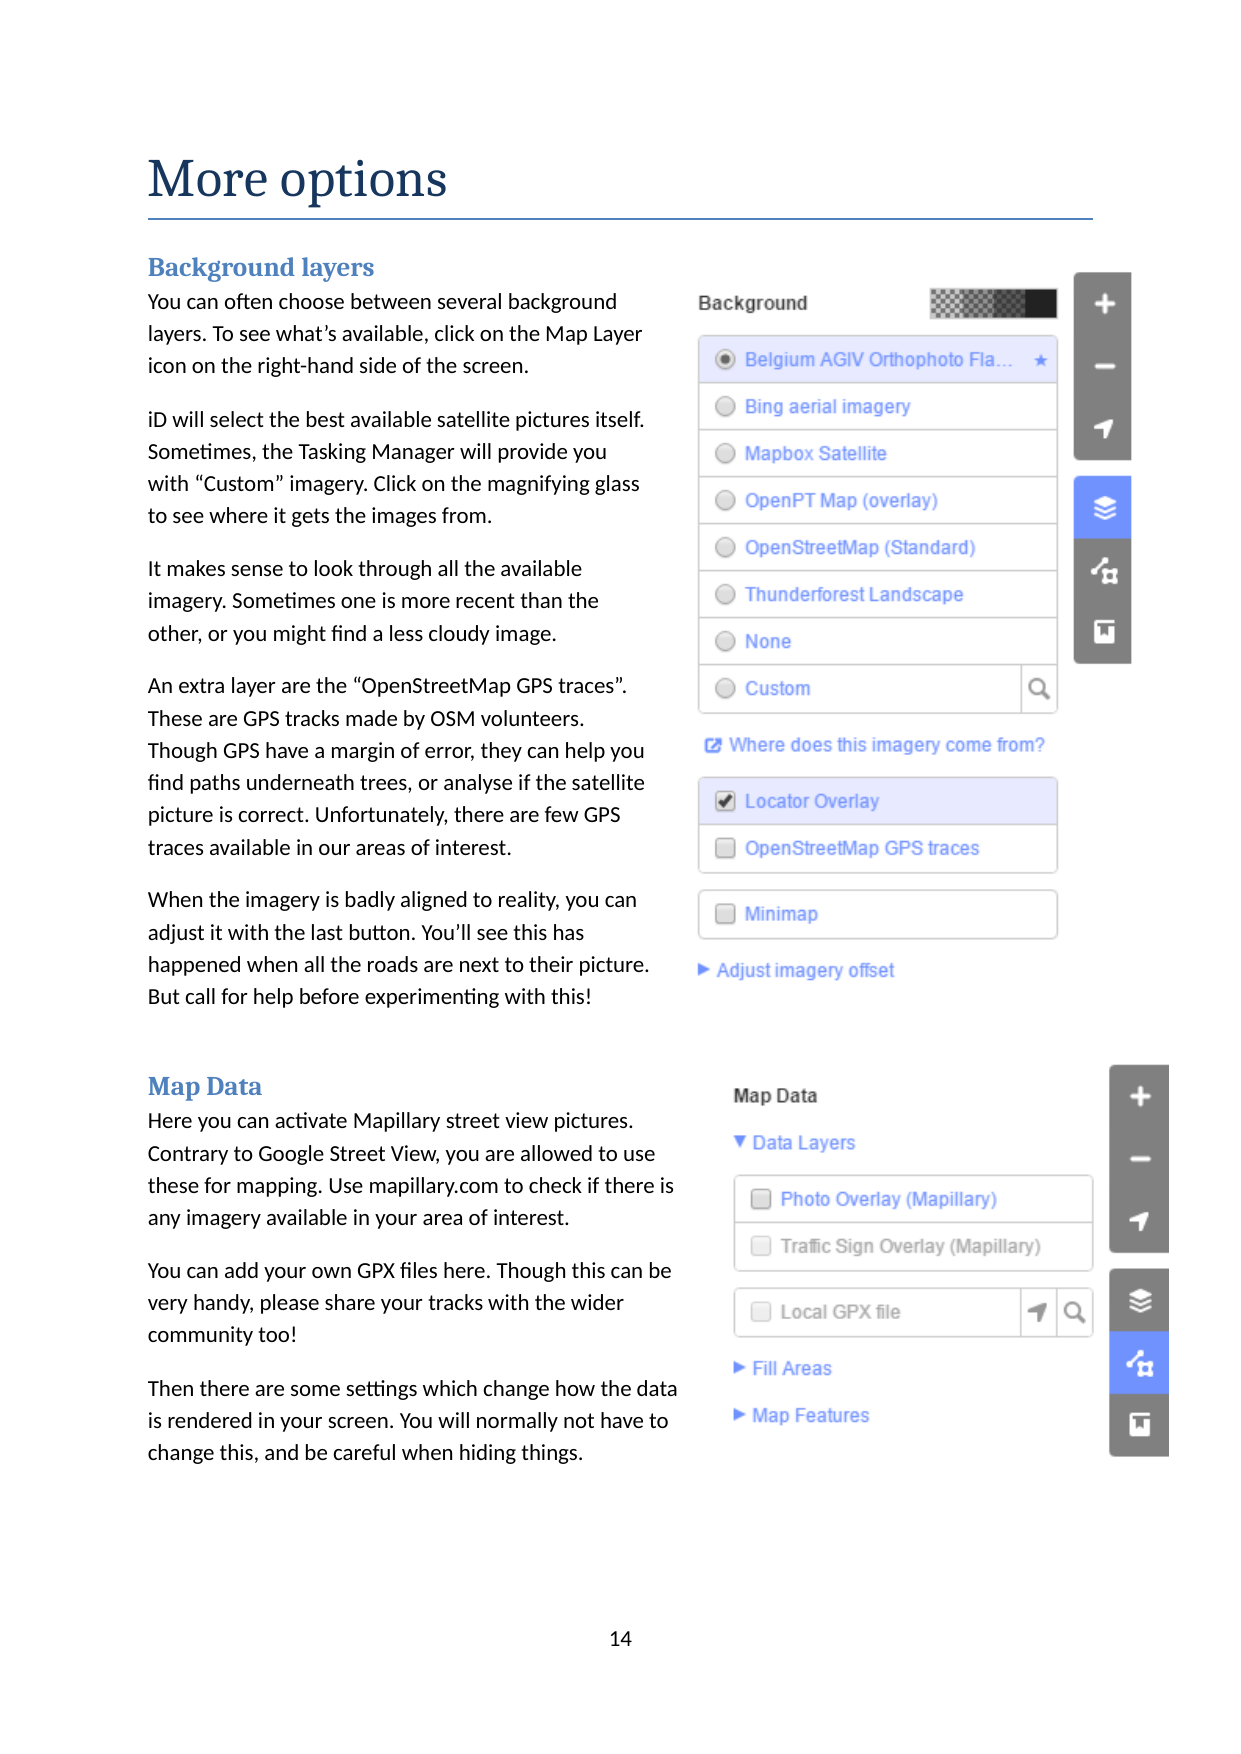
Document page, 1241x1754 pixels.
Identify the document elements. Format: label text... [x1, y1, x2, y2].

text When the imagery is badly aligned to reality, you can adjust it with the last button. You’ll see this has happened when all the roads are next to their picture. But call for help before experimenting with this! [148, 886, 1093, 1010]
text iD will select the best available satellite pictures itself. Sometimes, the Tasking Manager will provide you with “Custom” imagery. Click on the magnifying glass to see where it gets the images from. [148, 405, 670, 529]
title More options [148, 148, 1093, 218]
picture [712, 1062, 1169, 1471]
subtitle Map Data [148, 1035, 1093, 1102]
text You can often choose between several background layers. To see what’s available, click on the Map Layer icon on the right-hand side of the screen. [148, 287, 670, 380]
picture [670, 261, 1132, 993]
text An extra layer are the “OpenStreetMap GPS traces”. These are GPS tracks made by OSM volunteers. Though GPS have a margin of error, they can help you find paths underneath trees, or analyse if the satellite picture is correct. Unfortunately, there are few GPS traces available in our areas of interest. [148, 672, 670, 861]
text It makes sense to look through all the available imagery. Sometimes one is more recent than the other, or you might find a less cloudy image. [148, 554, 670, 647]
subtitle Background layers [148, 252, 1093, 283]
text Then there are some settings which change how the data is rendered in your screen. You will normally not have to change this, and be careful when hiding things. [148, 1374, 712, 1466]
text Here you can activate Mapillary street view pictures. Contrary to Google Street View, you are allowed to use these for mapping. Use mapillary.com to check if there is any imagery available in your area of interest. [148, 1107, 712, 1231]
text You can add your own GPX files here. Though this can be very handy, please share your tracks with the wider community too! [148, 1256, 712, 1349]
